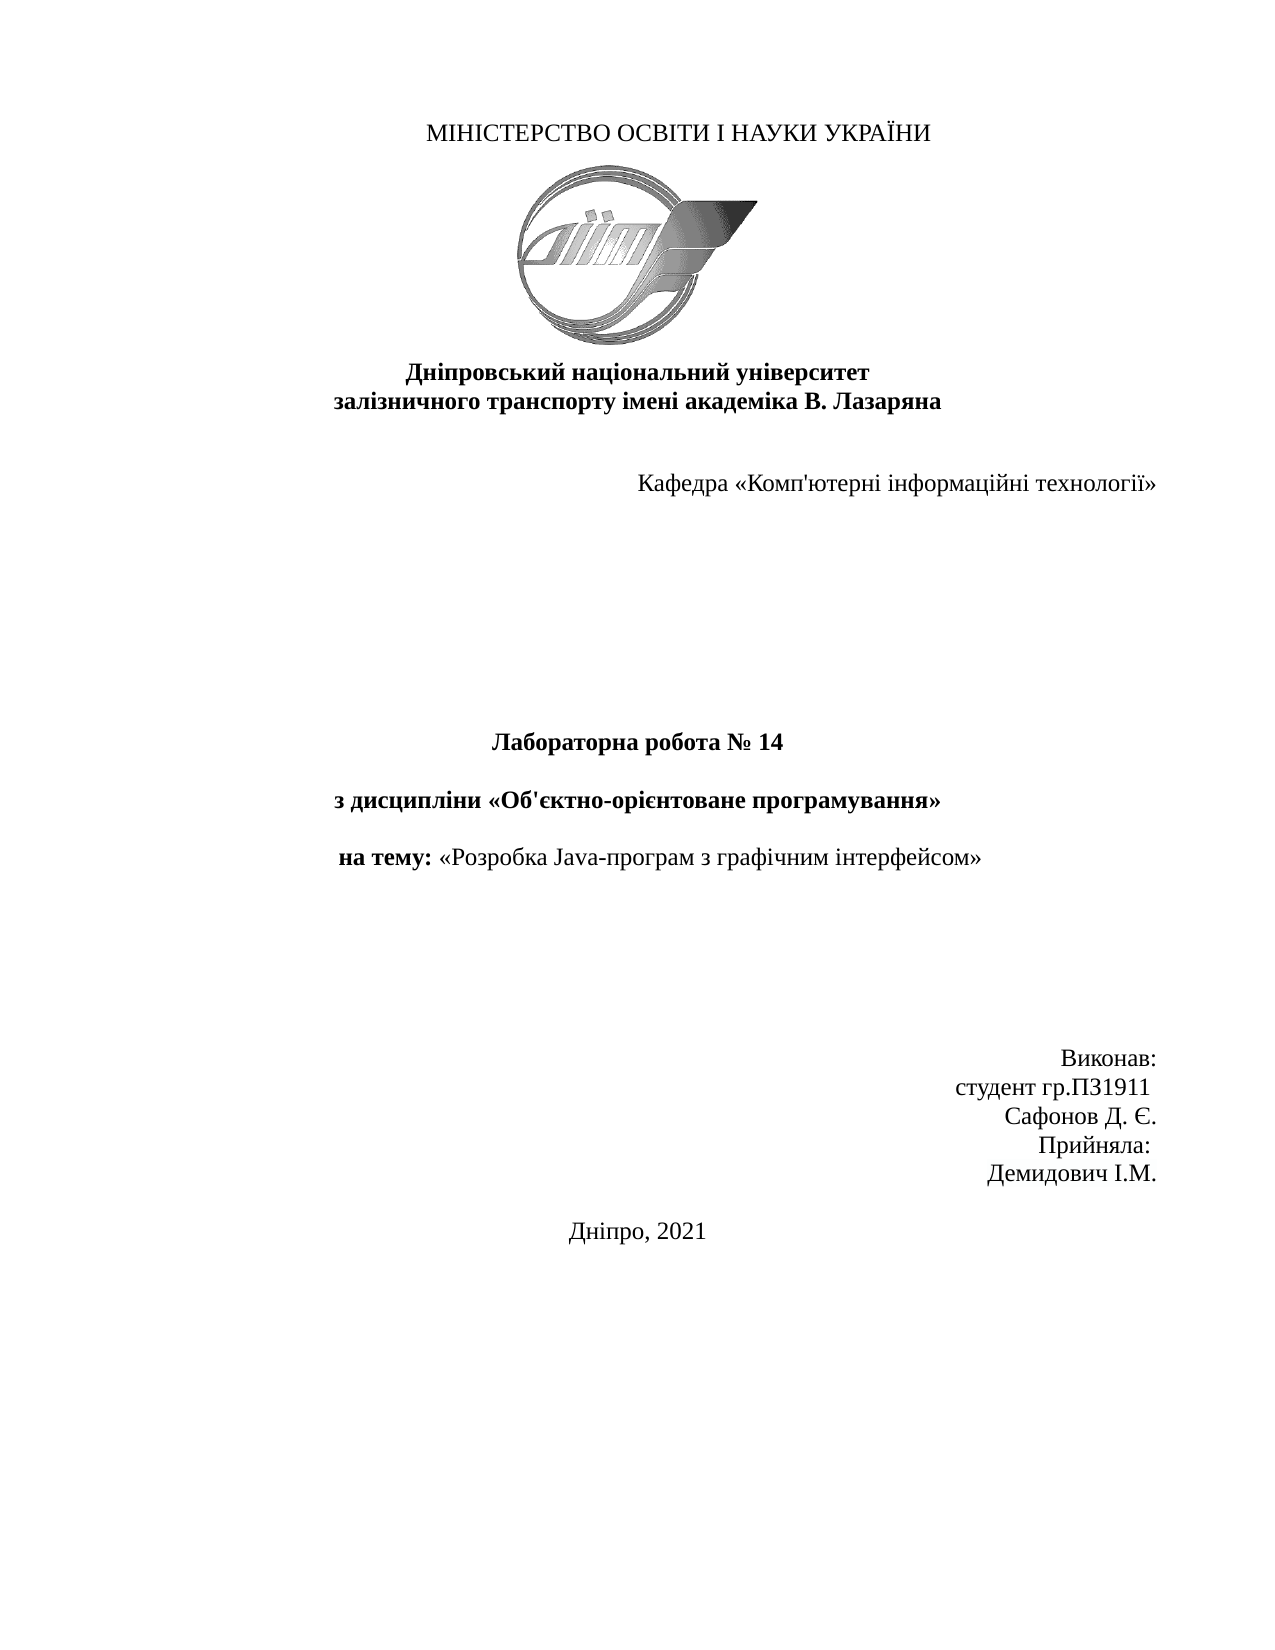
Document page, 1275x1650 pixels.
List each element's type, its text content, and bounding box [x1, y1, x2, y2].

text Дніпро, 2021 [118, 1216, 1157, 1245]
text з дисципліни «Об'єктно-орієнтоване програмування» [118, 756, 1157, 813]
text Кафедра «Комп'ютерні інформаційні технології» [118, 468, 1157, 497]
text Прийняла: [709, 1130, 1157, 1158]
text студент гр.ПЗ1911 [709, 1072, 1157, 1101]
text Виконав: [118, 1043, 1157, 1072]
text Демидович І.М. [709, 1158, 1157, 1187]
text Дніпровський національний університет залізничного транспорту імені академіка В. Лазаряна [118, 357, 1157, 415]
text Сафонов Д. Є. [709, 1101, 1157, 1130]
text Лабораторна робота № 14 [118, 727, 1157, 756]
text на тему: «Розробка Java-програм з графічним інтерфейсом» [118, 842, 1157, 871]
text МІНІСТЕРСТВО ОСВІТИ І НАУКИ УКРАЇНИ [155, 118, 1157, 147]
